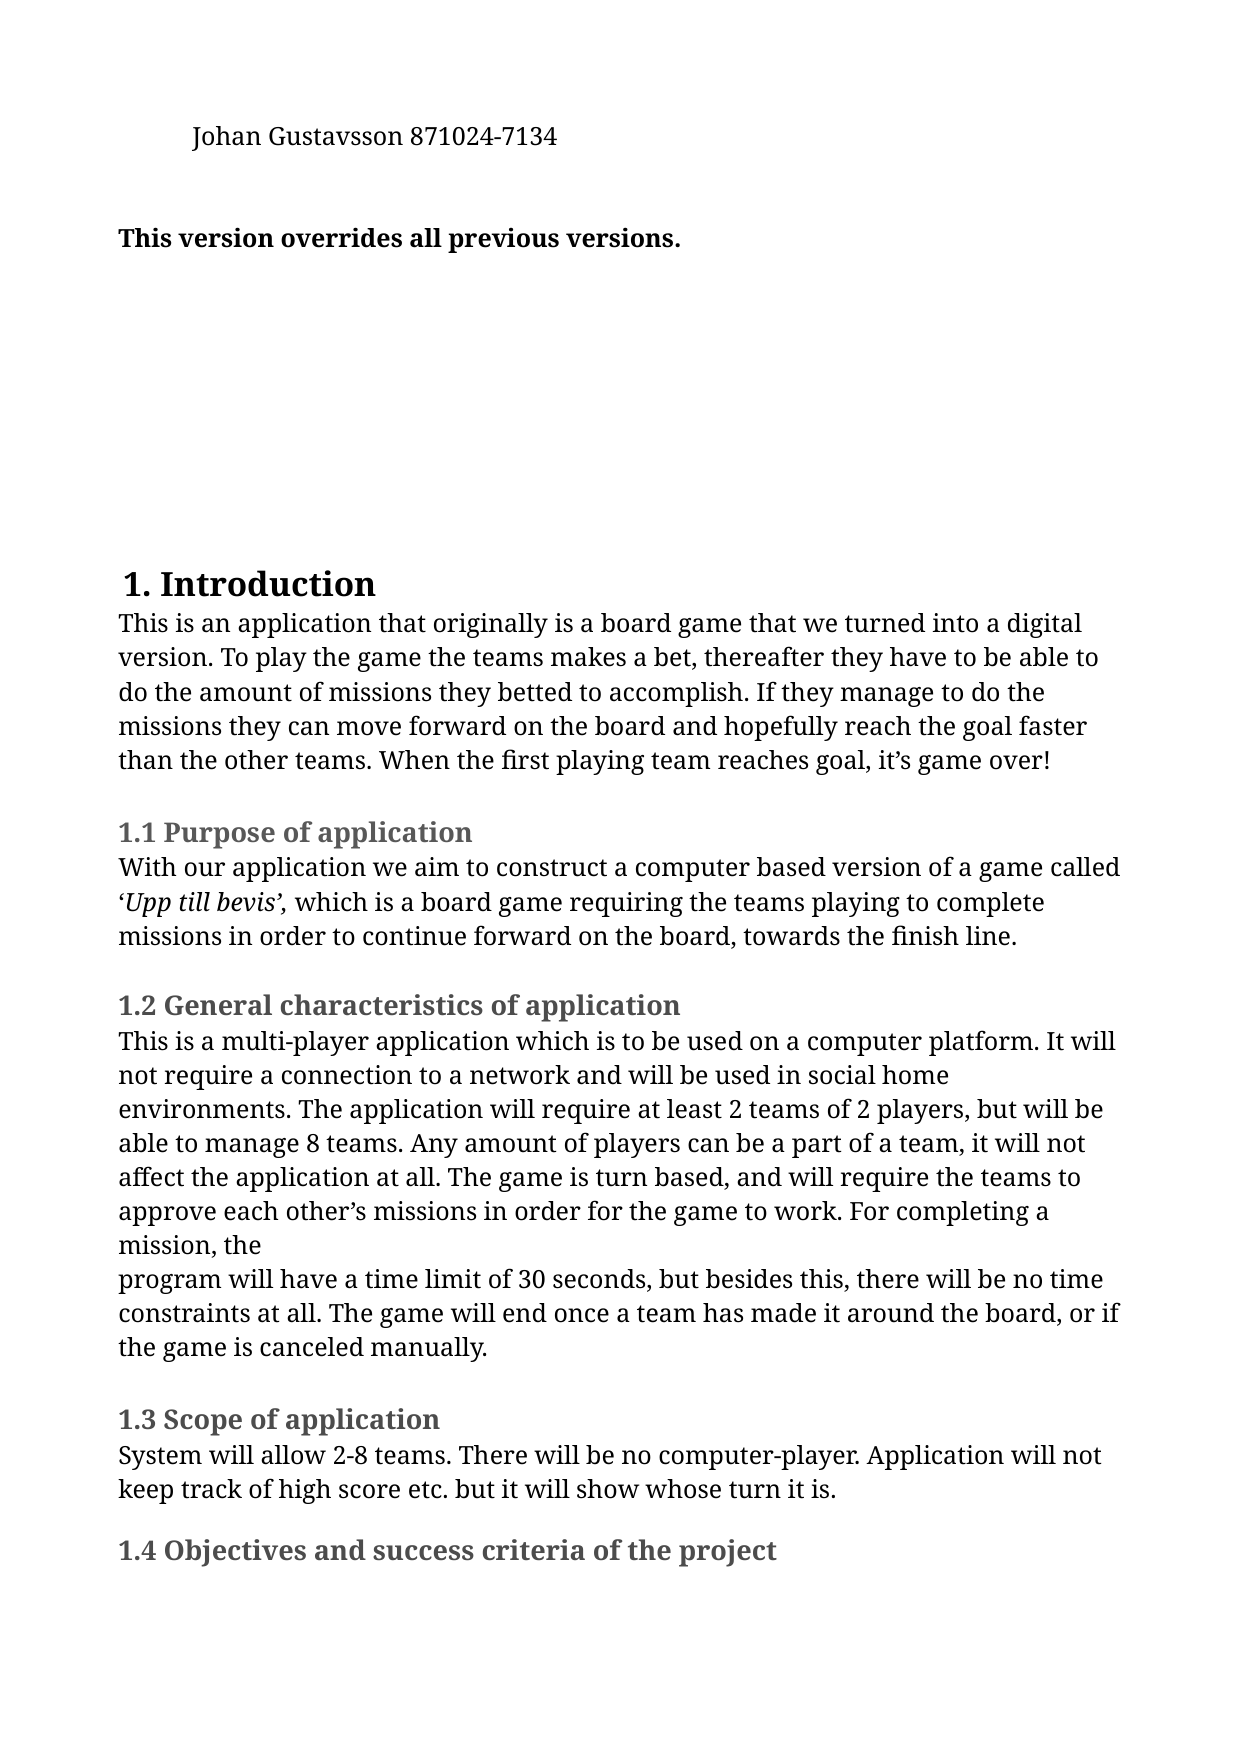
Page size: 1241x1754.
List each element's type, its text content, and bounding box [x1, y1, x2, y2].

text program will have a time limit of 30 seconds, but besides this, there will be no time constraints at all. The game will end once a team has made it around the board, or if the game is canceled manually. [118, 1262, 1122, 1364]
text This is a multi-player application which is to be used on a computer platform. It will not require a connection to a network and will be used in social home environments. The application will require at least 2 teams of 2 players, but will be able to manage 8 teams. Any amount of players can be a part of a team, it will not affect the application at all. The game is turn based, and will require the teams to approve each other’s missions in order for the game to work. For completing a mission, the [118, 1023, 1122, 1262]
text Johan Gustavsson 871024-7134 [118, 118, 1122, 152]
text version. To play the game the teams makes a bet, thereafter they have to be able to [118, 640, 1122, 674]
text 1.2 General characteristics of application [118, 986, 1122, 1023]
text With our application we aim to construct a computer based version of a game called ‘Upp till bevis’, which is a board game requiring the teams playing to complete missions in order to continue forward on the board, towards the finish line. [118, 850, 1122, 952]
text missions they can move forward on the board and hopefully reach the goal faster [118, 708, 1122, 742]
text 1. Introduction [118, 561, 1122, 606]
text 1.1 Purpose of application [118, 813, 1122, 850]
text than the other teams. When the first playing team reaches goal, it’s game over! [118, 742, 1122, 776]
text System will allow 2-8 teams. There will be no computer-player. Application will not keep track of high score etc. but it will show whose turn it is. [118, 1438, 1122, 1506]
text 1.4 Objectives and success criteria of the project [118, 1531, 1122, 1568]
text do the amount of missions they betted to accomplish. If they manage to do the [118, 674, 1122, 708]
text 1.3 Scope of application [118, 1401, 1122, 1438]
text This version overrides all previous versions. [118, 220, 1122, 254]
text This is an application that originally is a board game that we turned into a digital [118, 606, 1122, 640]
